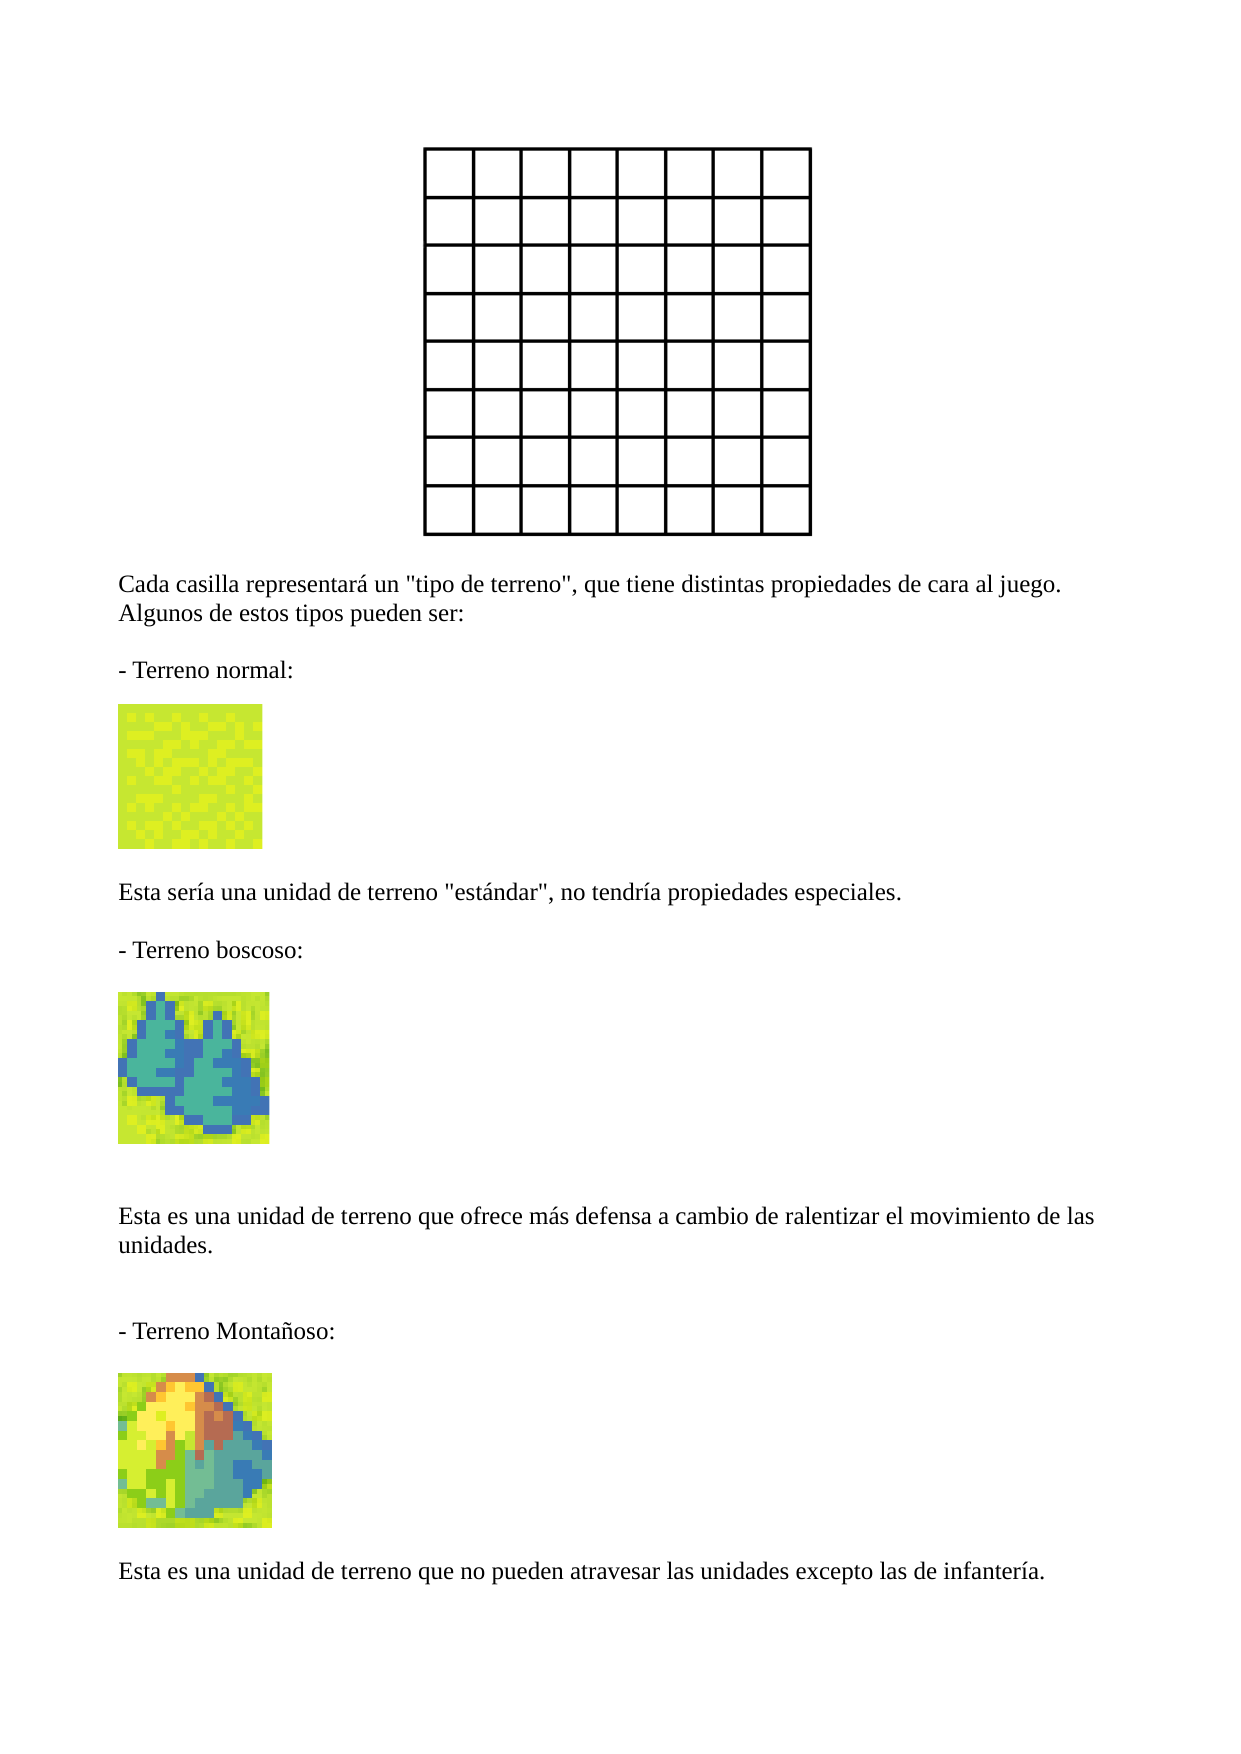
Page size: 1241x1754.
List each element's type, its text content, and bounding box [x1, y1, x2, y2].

text Esta sería una unidad de terreno "estándar", no tendría propiedades especiales. [118, 877, 1122, 906]
picture [118, 1373, 272, 1528]
picture [394, 118, 846, 570]
picture [118, 992, 270, 1144]
text - Terreno Montañoso: [118, 1316, 1122, 1345]
text - Terreno boscoso: [118, 935, 1122, 963]
text - Terreno normal: [118, 655, 1122, 684]
text Esta es una unidad de terreno que no pueden atravesar las unidades excepto las de infantería. [118, 1556, 1122, 1585]
text Esta es una unidad de terreno que ofrece más defensa a cambio de ralentizar el movimiento de las unidades. [118, 1201, 1122, 1258]
text Cada casilla representará un "tipo de terreno", que tiene distintas propiedades de cara al juego. Algunos de estos tipos pueden ser: [118, 118, 1122, 627]
picture [118, 704, 263, 849]
